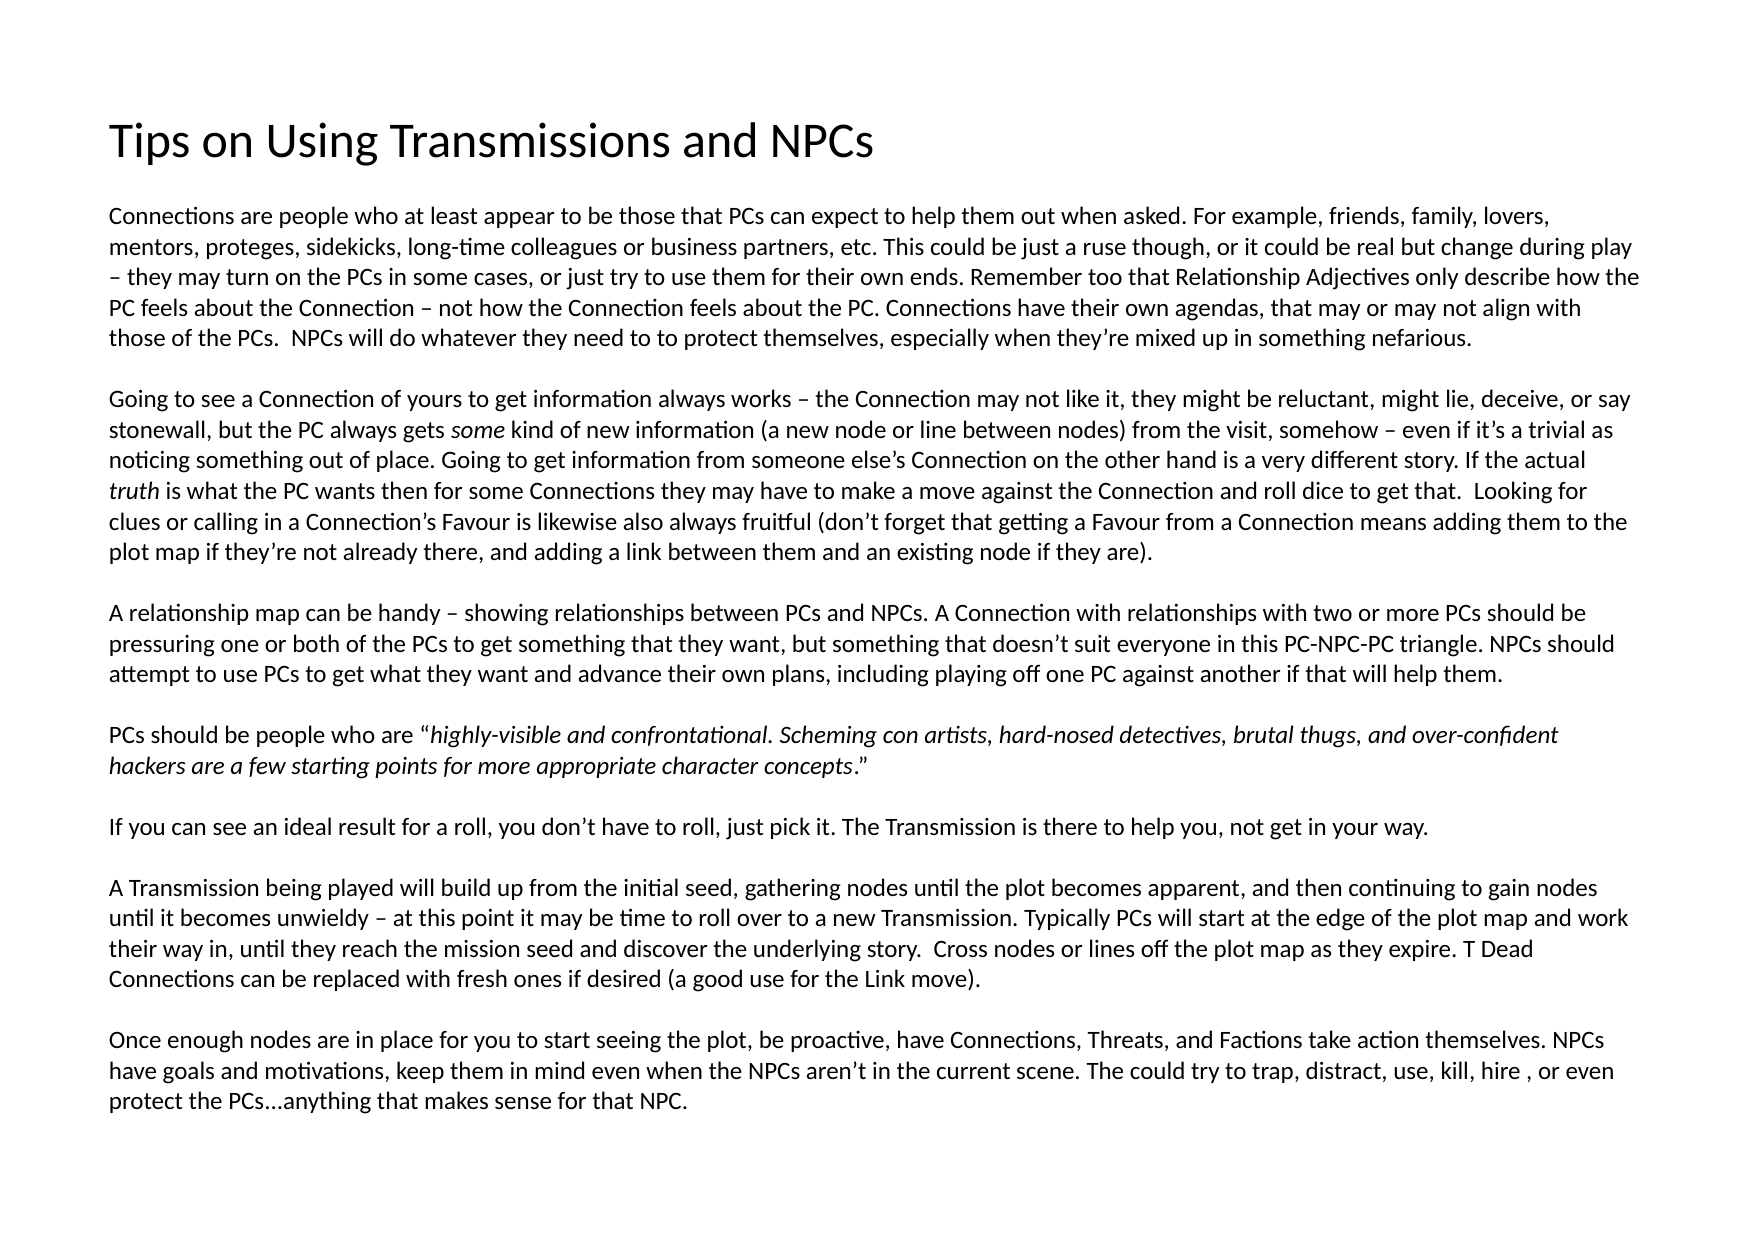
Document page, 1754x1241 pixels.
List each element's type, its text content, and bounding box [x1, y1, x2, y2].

table_cell [1650, 103, 1754, 1144]
table_cell [103, 1144, 1650, 1237]
table_cell Tips on Using Transmissions and NPCs Connections are people who at least appear to be those that PCs can expect to help them out when asked. For example, friends, family, lovers, mentors, proteges, sidekicks, long-time colleagues or business partners, etc. This could be just a ruse though, or it could be real but change during play – they may turn on the PCs in some cases, or just try to use them for their own ends. Remember too that Relationship Adjectives only describe how the PC feels about the Connection – not how the Connection feels about the PC. Connections have their own agendas, that may or may not align with those of the PCs. NPCs will do whatever they need to to protect themselves, especially when they’re mixed up in something nefarious. Going to see a Connection of yours to get information always works – the Connection may not like it, they might be reluctant, might lie, deceive, or say stonewall, but the PC always gets some kind of new information (a new node or line between nodes) from the visit, somehow – even if it’s a trivial as noticing something out of place. Going to get information from someone else’s Connection on the other hand is a very different story. If the actual truth is what the PC wants then for some Connections they may have to make a move against the Connection and roll dice to get that. Looking for clues or calling in a Connection’s Favour is likewise also always fruitful (don’t forget that getting a Favour from a Connection means adding them to the plot map if they’re not already there, and adding a link between them and an existing node if they are). A relationship map can be handy – showing relationships between PCs and NPCs. A Connection with relationships with two or more PCs should be pressuring one or both of the PCs to get something that they want, but something that doesn’t suit everyone in this PC-NPC-PC triangle. NPCs should attempt to use PCs to get what they want and advance their own plans, including playing off one PC against another if that will help them. PCs should be people who are “highly-visible and confrontational. Scheming con artists, hard-nosed detectives, brutal thugs, and over-confident hackers are a few starting points for more appropriate character concepts.” If you can see an ideal result for a roll, you don’t have to roll, just pick it. The Transmission is there to help you, not get in your way. A Transmission being played will build up from the initial seed, gathering nodes until the plot becomes apparent, and then continuing to gain nodes until it becomes unwieldy – at this point it may be time to roll over to a new Transmission. Typically PCs will start at the edge of the plot map and work their way in, until they reach the mission seed and discover the underlying story. Cross nodes or lines off the plot map as they expire. T Dead Connections can be replaced with fresh ones if desired (a good use for the Link move). Once enough nodes are in place for you to start seeing the plot, be proactive, have Connections, Threats, and Factions take action themselves. NPCs have goals and motivations, keep them in mind even when the NPCs aren’t in the current scene. The could try to trap, distract, use, kill, hire , or even protect the PCs...anything that makes sense for that NPC. [103, 103, 1650, 1144]
table_cell [1650, 1144, 1754, 1237]
table_header [0, 0, 103, 103]
table_header [103, 0, 1650, 103]
table_cell [0, 103, 103, 1144]
table_cell [0, 1144, 103, 1237]
table_header [1650, 0, 1754, 103]
